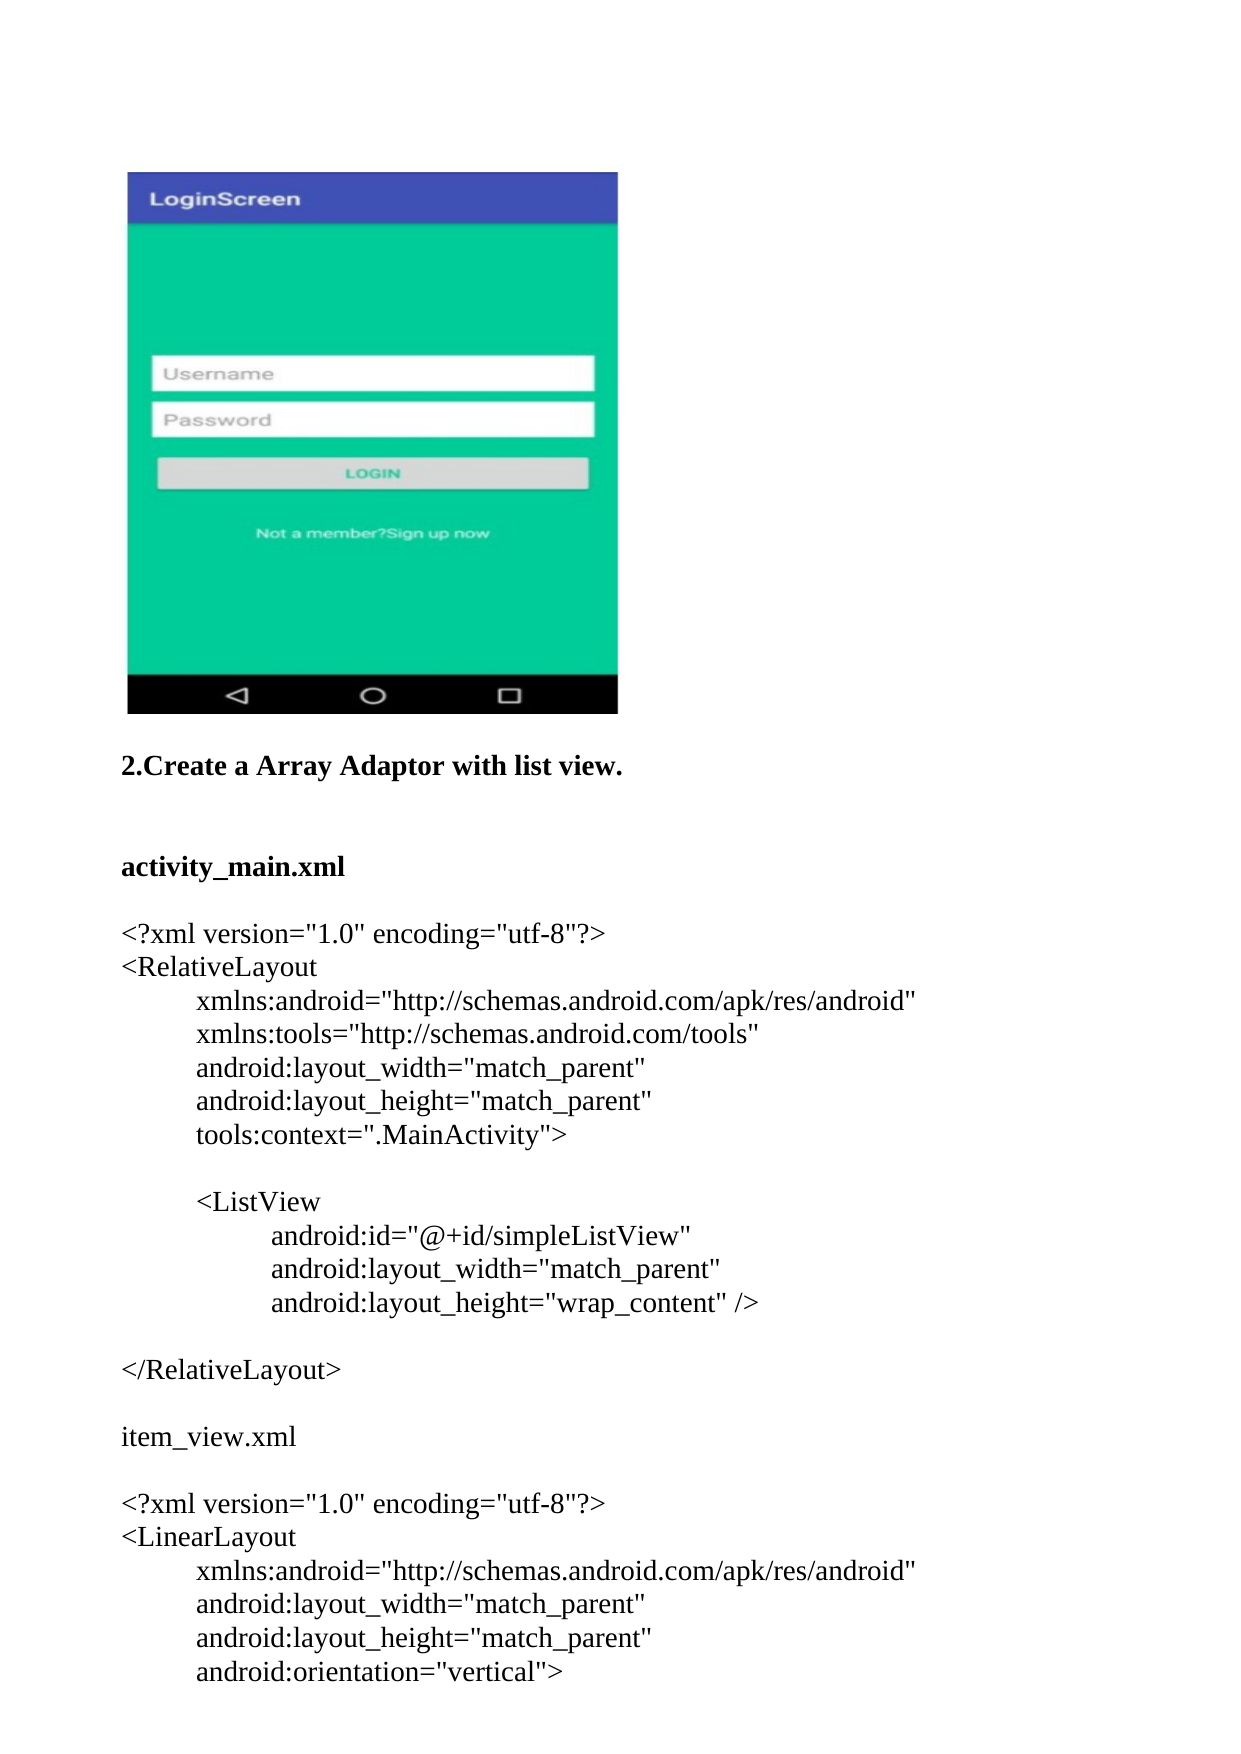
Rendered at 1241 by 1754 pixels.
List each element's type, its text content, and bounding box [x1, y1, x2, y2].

text xmlns:tools="http://schemas.android.com/tools" [121, 1016, 1109, 1050]
text android:layout_height="match_parent" [121, 1620, 1109, 1654]
text 2.Create a Array Adaptor with list view. [121, 748, 1109, 782]
text xmlns:android="http://schemas.android.com/apk/res/android" [121, 983, 1109, 1016]
text item_view.xml [121, 1419, 1109, 1452]
text android:layout_width="match_parent" [121, 1050, 1109, 1083]
text android:id="@+id/simpleListView" [121, 1218, 1109, 1251]
text </RelativeLayout> [121, 1352, 1109, 1385]
text android:layout_width="match_parent" [121, 1587, 1109, 1620]
picture [120, 164, 626, 714]
text xmlns:android="http://schemas.android.com/apk/res/android" [121, 1553, 1109, 1587]
text <RelativeLayout [121, 949, 1109, 983]
text activity_main.xml [121, 849, 1109, 882]
text android:layout_height="wrap_content" /> [121, 1285, 1109, 1318]
text <?xml version="1.0" encoding="utf-8"?> [121, 1486, 1109, 1519]
text <?xml version="1.0" encoding="utf-8"?> [121, 916, 1109, 949]
text <ListView [121, 1184, 1109, 1218]
text tools:context=".MainActivity"> [121, 1117, 1109, 1151]
text android:layout_height="match_parent" [121, 1083, 1109, 1117]
text android:orientation="vertical"> [121, 1654, 1109, 1687]
text <LinearLayout [121, 1519, 1109, 1553]
text android:layout_width="match_parent" [121, 1251, 1109, 1285]
